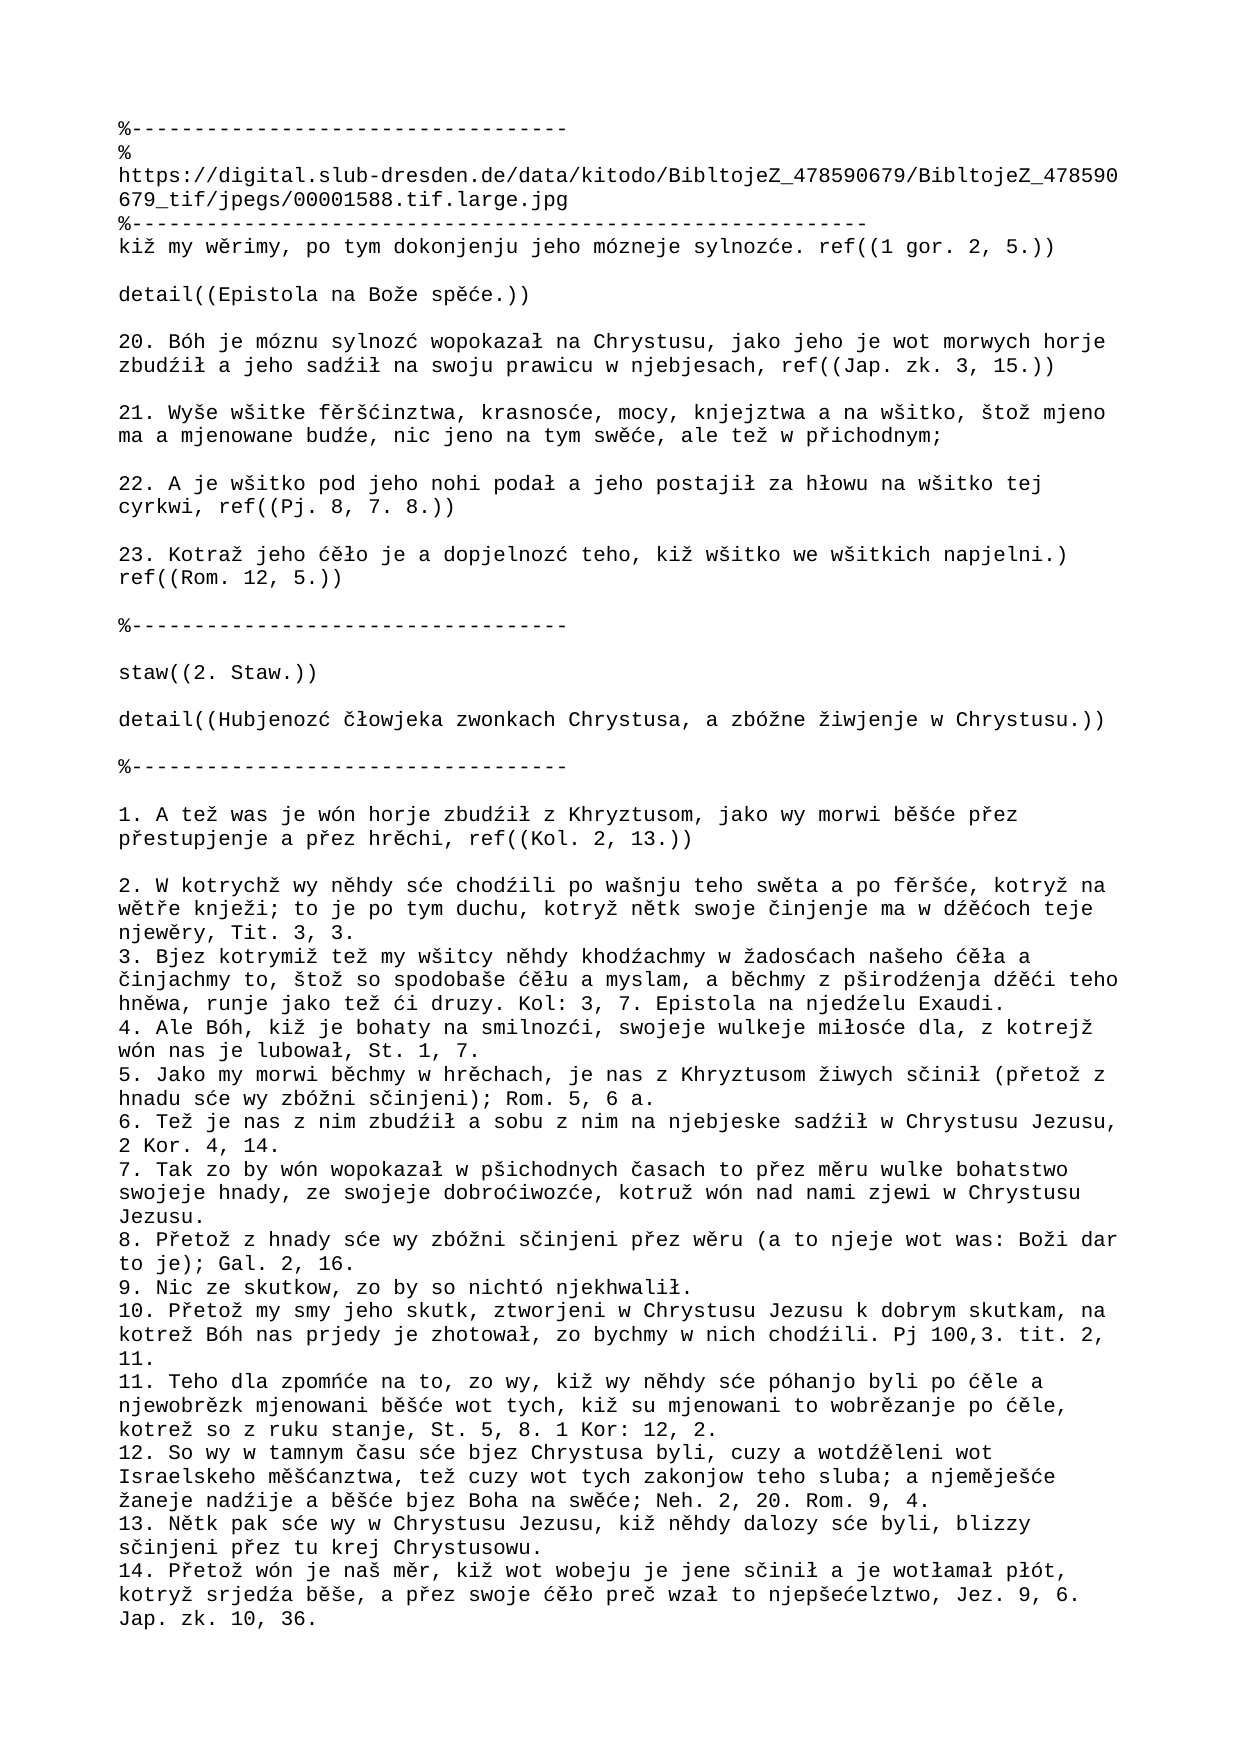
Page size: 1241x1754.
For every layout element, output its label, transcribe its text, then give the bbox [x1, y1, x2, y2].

text 20. Bóh je móznu sylnozć wopokazał na Chrystusu, jako jeho je wot morwych horje zbudźił a jeho sadźił na swoju prawicu w njebjesach, ref((Jap. zk. 3, 15.)) [118, 331, 1122, 378]
text 23. Kotraž jeho ćěło je a dopjelnozć teho, kiž wšitko we wšitkich napjelni.) ref((Rom. 12, 5.)) [118, 544, 1122, 591]
text detail((Epistola na Bože spěće.)) [118, 284, 1122, 307]
text 10. Přetož my smy jeho skutk, ztworjeni w Chrystusu Jezusu k dobrym skutkam, na kotrež Bóh nas prjedy je zhotował, zo bychmy w nich chodźili. Pj 100,3. tit. 2, 11. [118, 1300, 1122, 1371]
text 7. Tak zo by wón wopokazał w pšichodnych časach to přez měru wulke bohatstwo swojeje hnady, ze swojeje dobroćiwozće, kotruž wón nad nami zjewi w Chrystusu Jezusu. [118, 1158, 1122, 1229]
text 12. So wy w tamnym času sće bjez Chrystusa byli, cuzy a wotdźěleni wot Israelskeho měšćanztwa, tež cuzy wot tych zakonjow teho sluba; a njeměješće žaneje nadźije a běšće bjez Boha na swěće; Neh. 2, 20. Rom. 9, 4. [118, 1442, 1122, 1513]
text kiž my wěrimy, po tym dokonjenju jeho mózneje sylnozće. ref((1 gor. 2, 5.)) [118, 236, 1122, 260]
text %----------------------------------------------------------- [118, 213, 1122, 236]
text 1. A tež was je wón horje zbudźił z Khryztusom, jako wy morwi běšće přez přestupjenje a přez hrěchi, ref((Kol. 2, 13.)) [118, 804, 1122, 851]
text 4. Ale Bóh, kiž je bohaty na smilnozći, swojeje wulkeje miłosće dla, z kotrejž wón nas je lubował, St. 1, 7. [118, 1017, 1122, 1064]
text 13. Nětk pak sće wy w Chrystusu Jezusu, kiž něhdy dalozy sće byli, blizzy sčinjeni přez tu krej Chrystusowu. [118, 1513, 1122, 1561]
text 5. Jako my morwi běchmy w hrěchach, je nas z Khryztusom žiwych sčinił (přetož z hnadu sće wy zbóžni sčinjeni); Rom. 5, 6 a. [118, 1064, 1122, 1111]
text 8. Přetož z hnady sće wy zbóžni sčinjeni přez wěru (a to njeje wot was: Boži dar to je); Gal. 2, 16. [118, 1229, 1122, 1277]
text 6. Tež je nas z nim zbudźił a sobu z nim na njebjeske sadźił w Chrystusu Jezusu, 2 Kor. 4, 14. [118, 1111, 1122, 1158]
text % https://digital.slub-dresden.de/data/kitodo/BibltojeZ_478590679/BibltojeZ_478590679_tif/jpegs/00001588.tif.large.jpg [118, 142, 1122, 213]
text 9. Nic ze skutkow, zo by so nichtó njekhwalił. [118, 1277, 1122, 1300]
text %----------------------------------- [118, 615, 1122, 638]
text 21. Wyše wšitke fěršćinztwa, krasnosće, mocy, knjejztwa a na wšitko, štož mjeno ma a mjenowane budźe, nic jeno na tym swěće, ale tež w přichodnym; [118, 402, 1122, 449]
text 14. Přetož wón je naš měr, kiž wot wobeju je jene sčinił a je wotłamał płót, kotryž srjedźa běše, a přez swoje ćěło preč wzał to njepšećelztwo, Jez. 9, 6. Jap. zk. 10, 36. [118, 1561, 1122, 1631]
text 22. A je wšitko pod jeho nohi podał a jeho postajił za hłowu na wšitko tej cyrkwi, ref((Pj. 8, 7. 8.)) [118, 473, 1122, 520]
text 11. Teho dla zpomńće na to, zo wy, kiž wy něhdy sće póhanjo byli po ćěle a njewobrězk mjenowani běšće wot tych, kiž su mjenowani to wobrězanje po ćěle, kotrež so z ruku stanje, St. 5, 8. 1 Kor: 12, 2. [118, 1371, 1122, 1442]
text 3. Bjez kotrymiž tež my wšitcy něhdy khodźachmy w žadosćach našeho ćěła a činjachmy to, štož so spodobaše ćěłu a myslam, a běchmy z pširodźenja dźěći teho hněwa, runje jako tež ći druzy. Kol: 3, 7. Epistola na njedźelu Exaudi. [118, 946, 1122, 1017]
text %----------------------------------- [118, 757, 1122, 780]
text detail((Hubjenozć čłowjeka zwonkach Chrystusa, a zbóžne žiwjenje w Chrystusu.)) [118, 709, 1122, 733]
text staw((2. Staw.)) [118, 662, 1122, 686]
text %----------------------------------- [118, 118, 1122, 142]
text 2. W kotrychž wy něhdy sće chodźili po wašnju teho swěta a po fěršće, kotryž na wětře knježi; to je po tym duchu, kotryž nětk swoje činjenje ma w dźěćoch teje njewěry, Tit. 3, 3. [118, 875, 1122, 946]
